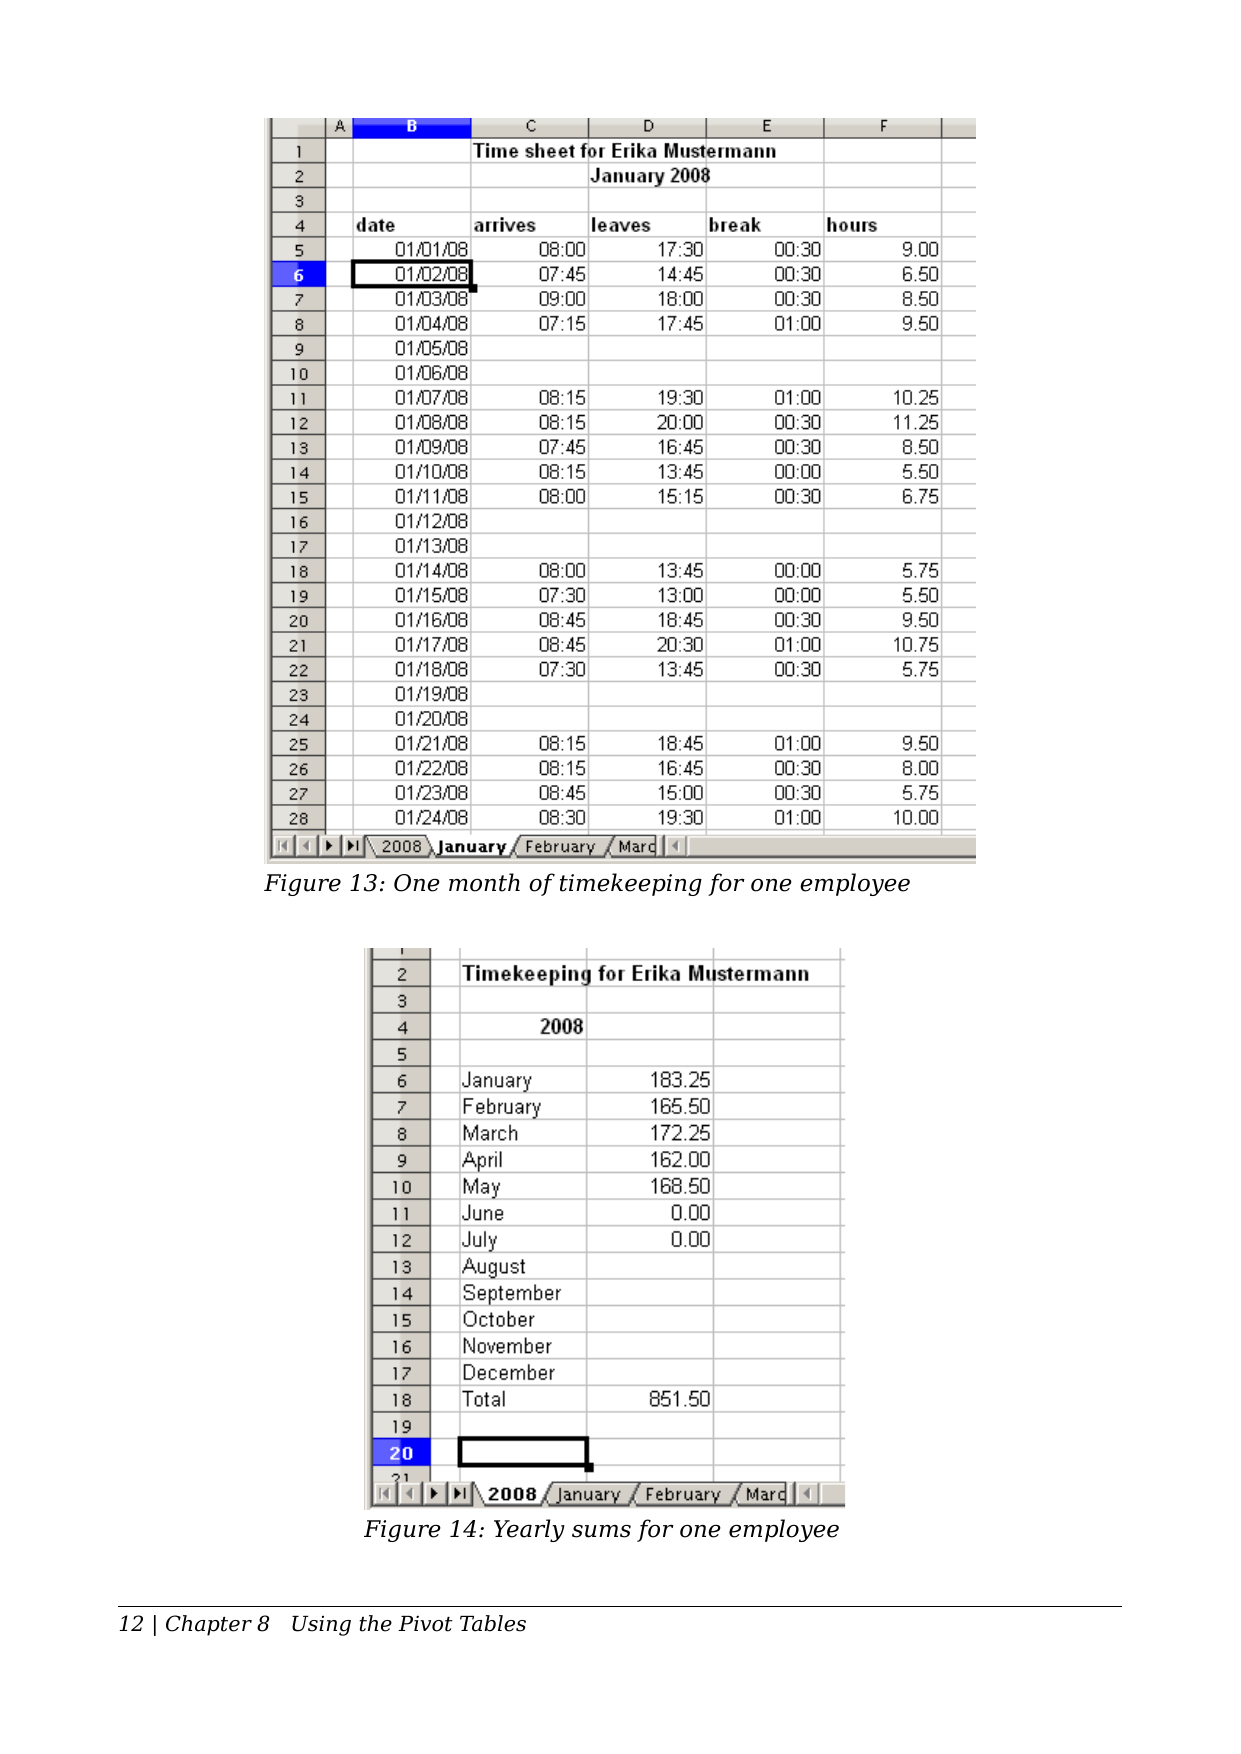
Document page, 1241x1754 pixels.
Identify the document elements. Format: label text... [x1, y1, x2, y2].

picture [364, 948, 846, 1510]
picture [264, 118, 976, 864]
text Figure 13: One month of timekeeping for one employee [264, 871, 976, 897]
text Figure 14: Yearly sums for one employee [364, 1516, 876, 1543]
